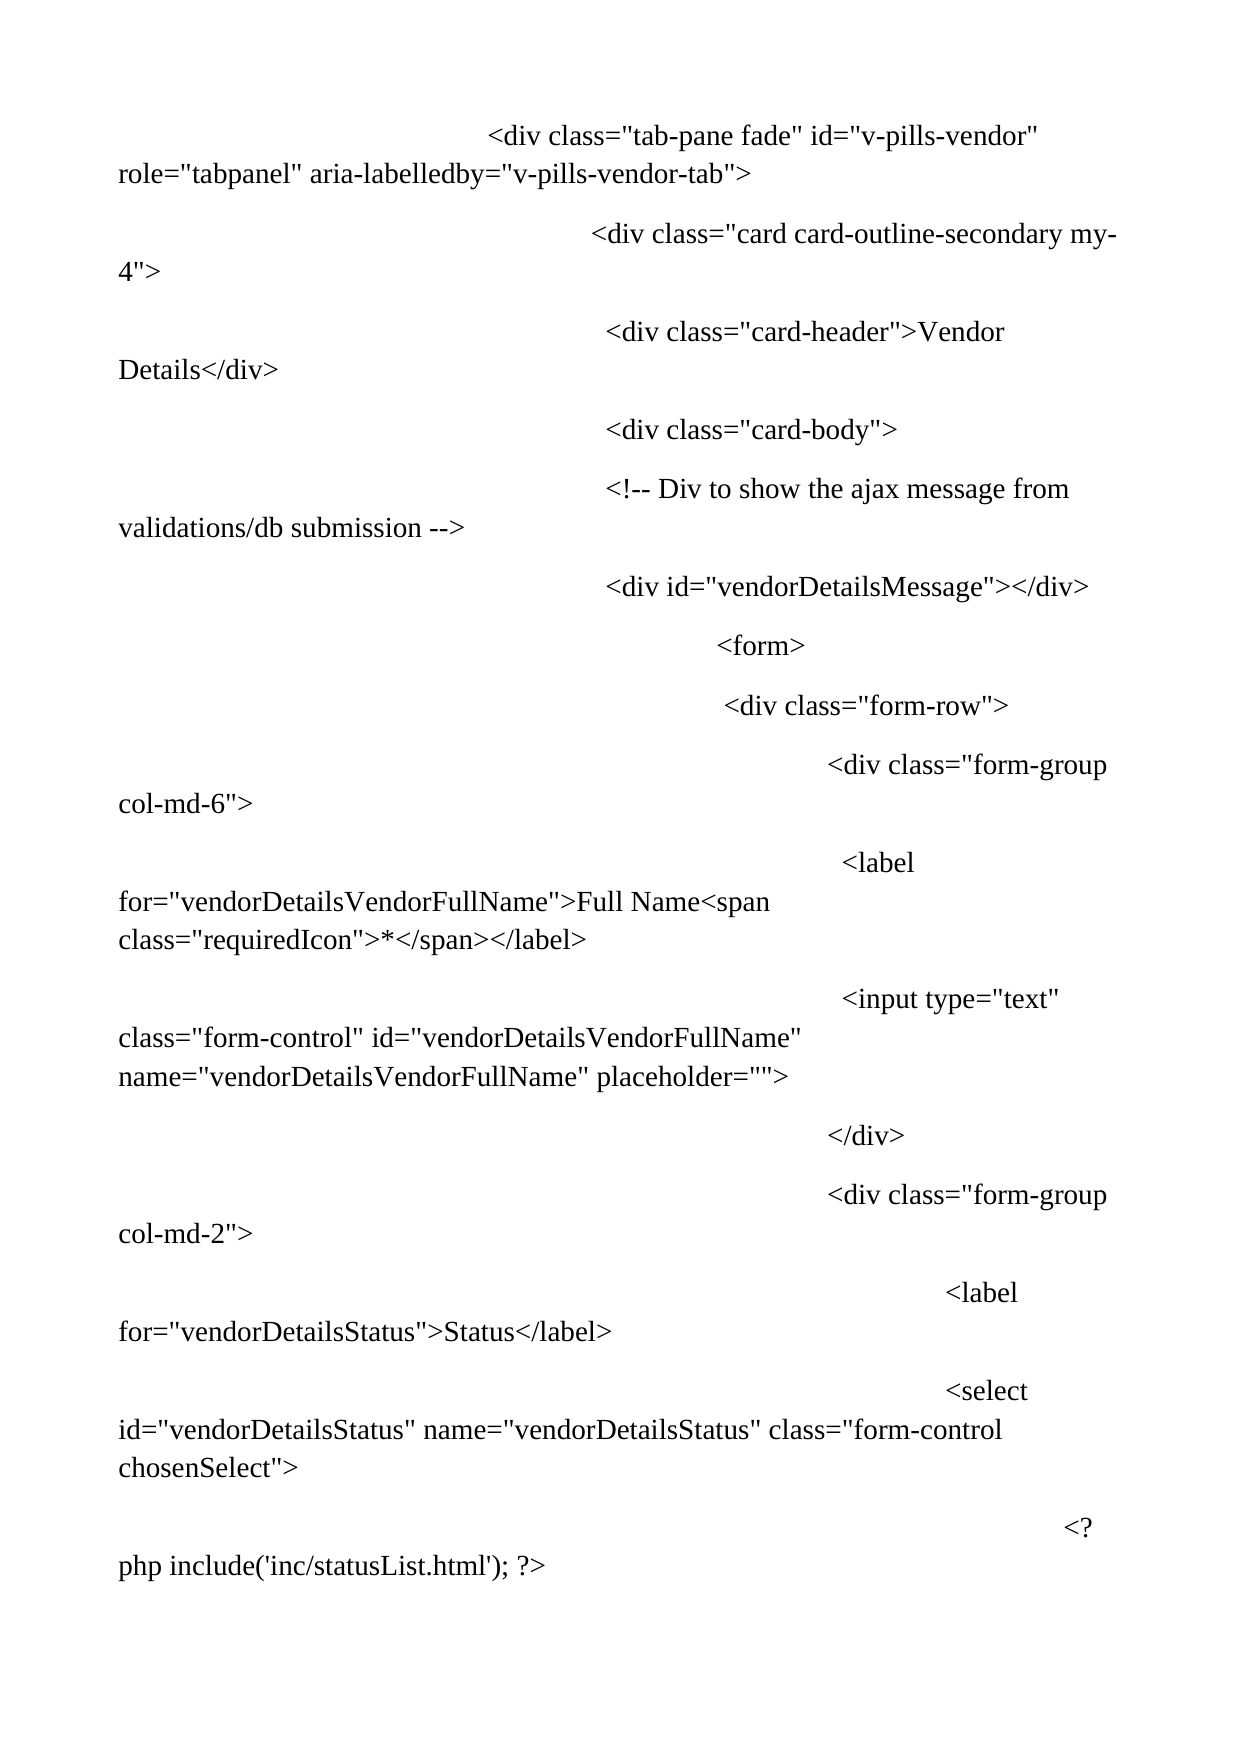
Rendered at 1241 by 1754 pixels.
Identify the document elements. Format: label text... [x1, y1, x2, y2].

text <input type="text" class="form-control" id="vendorDetailsVendorFullName" name="vendorDetailsVendorFullName" placeholder=""> [118, 982, 1122, 1092]
text <div class="form-row"> [118, 688, 1122, 721]
text <select id="vendorDetailsStatus" name="vendorDetailsStatus" class="form-control chosenSelect"> [118, 1373, 1122, 1484]
text <div class="tab-pane fade" id="v-pills-vendor" role="tabpanel" aria-labelledby="v-pills-vendor-tab"> [118, 118, 1122, 190]
text <!-- Div to show the ajax message from validations/db submission --> [118, 471, 1122, 543]
text <div class="card card-outline-secondary my-4"> [118, 216, 1122, 288]
text <?php include('inc/statusList.html'); ?> [118, 1510, 1122, 1582]
text <div class="form-group col-md-6"> [118, 747, 1122, 819]
text </div> [118, 1118, 1122, 1152]
text <div class="card-header">Vendor Details</div> [118, 314, 1122, 386]
text <label for="vendorDetailsVendorFullName">Full Name<span class="requiredIcon">*</span></label> [118, 845, 1122, 956]
text <div class="form-group col-md-2"> [118, 1177, 1122, 1249]
text <div id="vendorDetailsMessage"></div> [118, 569, 1122, 603]
text <form> [118, 628, 1122, 662]
text <label for="vendorDetailsStatus">Status</label> [118, 1275, 1122, 1347]
text <div class="card-body"> [118, 412, 1122, 445]
